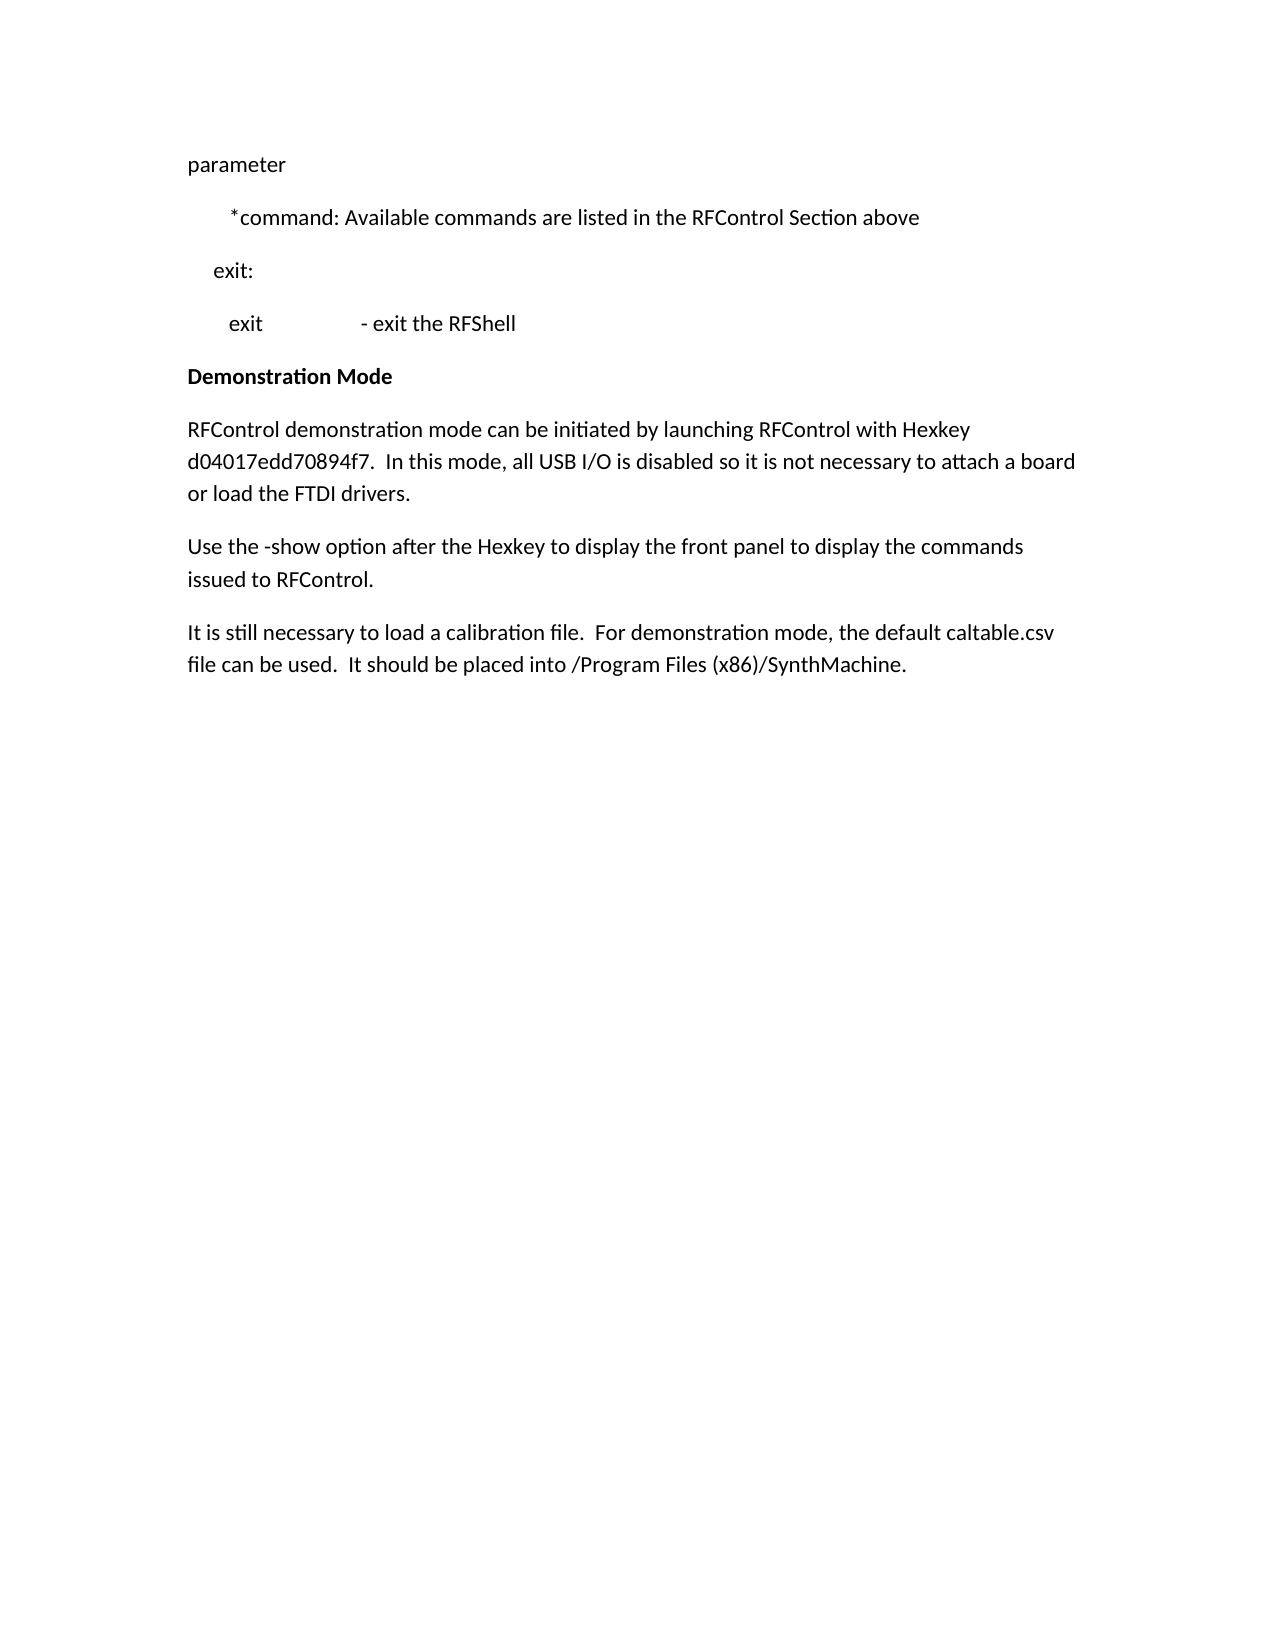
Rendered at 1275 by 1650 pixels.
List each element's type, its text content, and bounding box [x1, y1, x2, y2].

text RFControl demonstration mode can be initiated by launching RFControl with Hexkey d04017edd70894f7. In this mode, all USB I/O is disabled so it is not necessary to attach a board or load the FTDI drivers. [187, 415, 1087, 507]
text *command: Available commands are listed in the RFControl Section above [187, 203, 1087, 231]
text Demonstration Mode [187, 362, 1087, 390]
text parameter [187, 150, 1087, 178]
text exit - exit the RFShell [187, 309, 1087, 337]
text It is still necessary to load a calibration file. For demonstration mode, the default caltable.csv file can be used. It should be placed into /Program Files (x86)/SynthMachine. [187, 618, 1087, 678]
text Use the -show option after the Hexkey to display the front panel to display the commands issued to RFControl. [187, 532, 1087, 593]
text exit: [187, 256, 1087, 284]
